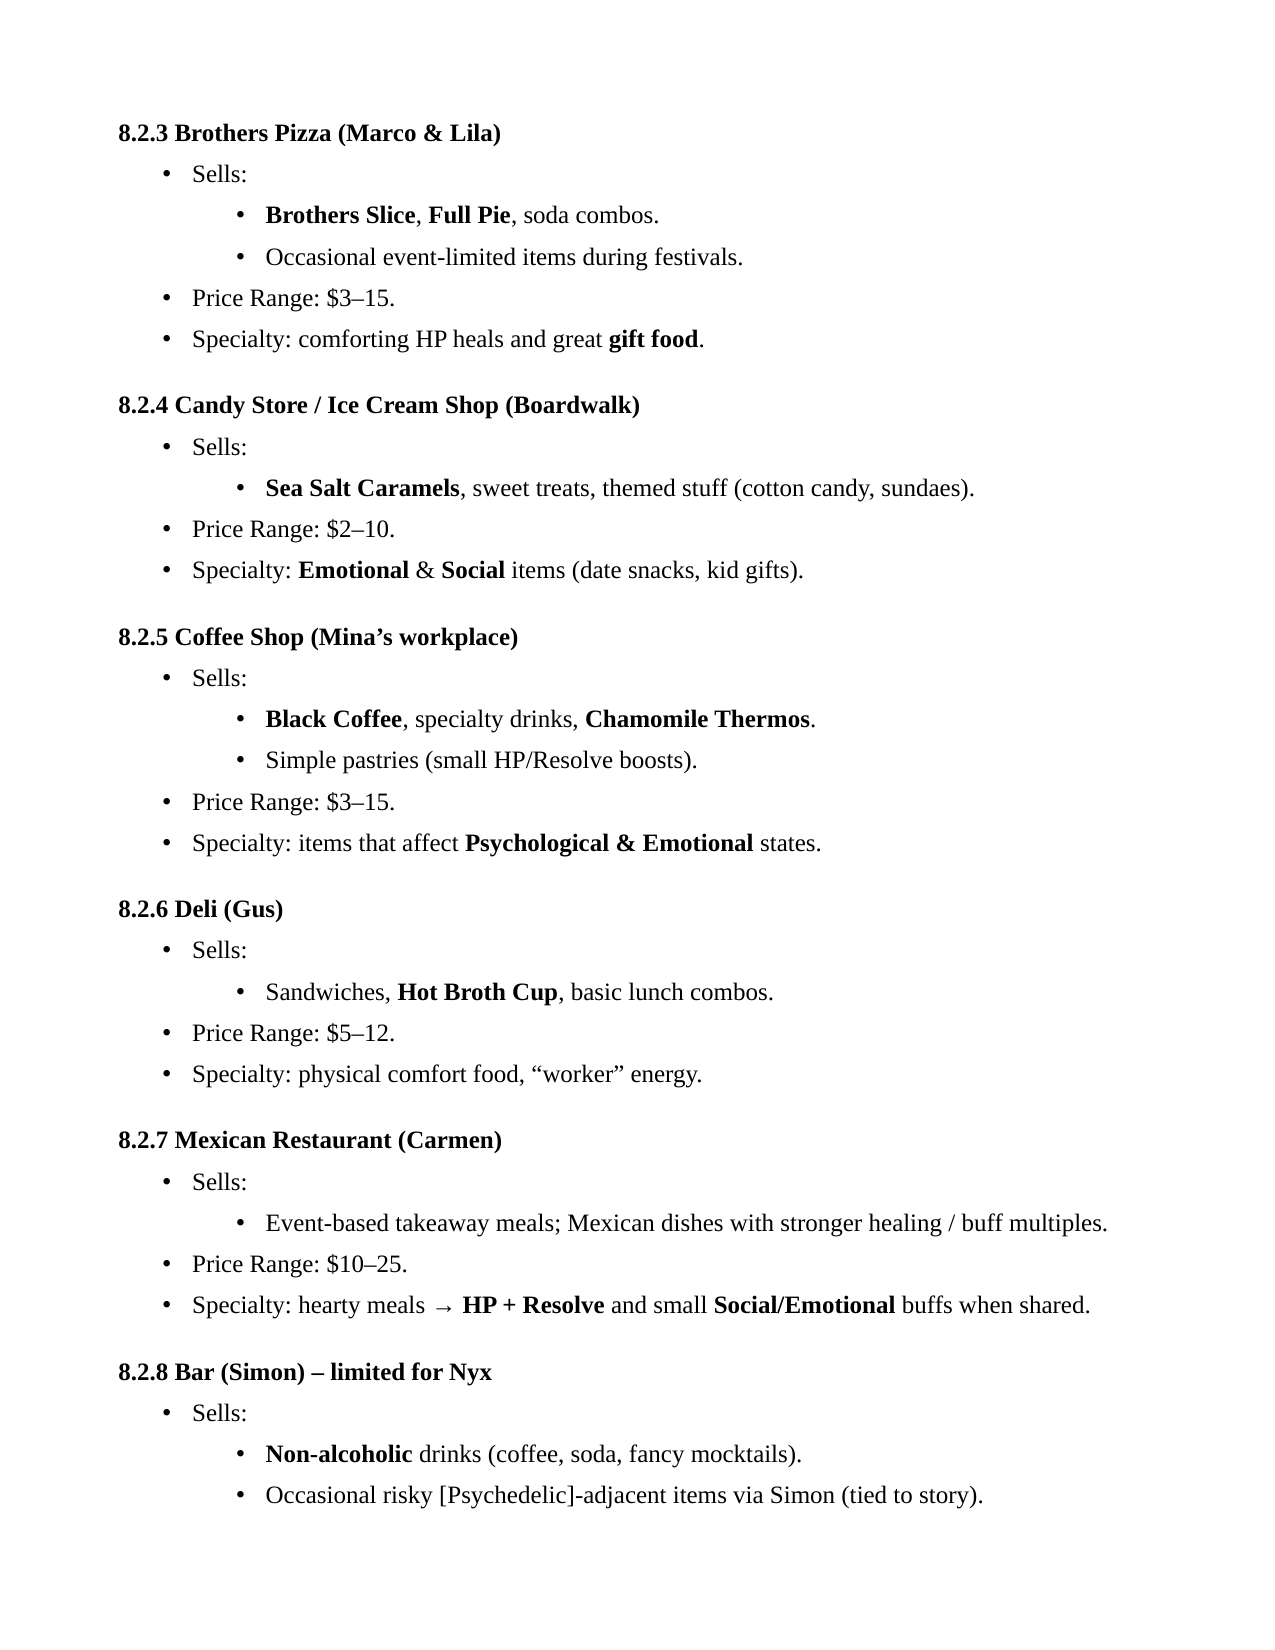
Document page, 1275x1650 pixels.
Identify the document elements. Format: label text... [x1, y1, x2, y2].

subtitle 8.2.7 Mexican Restaurant (Carmen) [118, 1126, 1157, 1154]
list Sells: [162, 159, 1157, 188]
list Non-alcoholic drinks (coffee, soda, fancy mocktails). [236, 1439, 1157, 1468]
subtitle 8.2.3 Brothers Pizza (Marco & Lila) [118, 118, 1157, 147]
list Price Range: $10–25. [162, 1249, 1157, 1278]
list Simple pastries (small HP/Resolve boosts). [236, 746, 1157, 774]
subtitle 8.2.5 Coffee Shop (Mina’s workplace) [118, 622, 1157, 651]
list Price Range: $2–10. [162, 514, 1157, 543]
list Sells: [162, 663, 1157, 692]
list Occasional risky [Psychedelic]-adjacent items via Simon (tied to story). [236, 1481, 1157, 1509]
list Event-based takeaway meals; Mexican dishes with stronger healing / buff multiples. [236, 1208, 1157, 1237]
list Specialty: physical comfort food, “worker” energy. [162, 1059, 1157, 1088]
subtitle 8.2.6 Deli (Gus) [118, 894, 1157, 923]
list Sells: [162, 1398, 1157, 1427]
list Sea Salt Caramels, sweet treats, themed stuff (cotton candy, sundaes). [236, 473, 1157, 502]
list Brothers Slice, Full Pie, soda combos. [236, 201, 1157, 229]
subtitle 8.2.8 Bar (Simon) – limited for Nyx [118, 1357, 1157, 1386]
list Specialty: hearty meals → HP + Resolve and small Social/Emotional buffs when shared. [162, 1291, 1157, 1319]
list Price Range: $3–15. [162, 787, 1157, 816]
list Sandwiches, Hot Broth Cup, basic lunch combos. [236, 977, 1157, 1006]
list Occasional event-limited items during festivals. [236, 242, 1157, 271]
list Price Range: $5–12. [162, 1018, 1157, 1047]
list Price Range: $3–15. [162, 283, 1157, 312]
list Specialty: items that affect Psychological & Emotional states. [162, 828, 1157, 857]
list Specialty: comforting HP heals and great gift food. [162, 324, 1157, 353]
subtitle 8.2.4 Candy Store / Ice Cream Shop (Boardwalk) [118, 391, 1157, 419]
list Specialty: Emotional & Social items (date snacks, kid gifts). [162, 556, 1157, 584]
list Black Coffee, specialty drinks, Chamomile Thermos. [236, 704, 1157, 733]
list Sells: [162, 1167, 1157, 1196]
list Sells: [162, 432, 1157, 461]
list Sells: [162, 936, 1157, 964]
